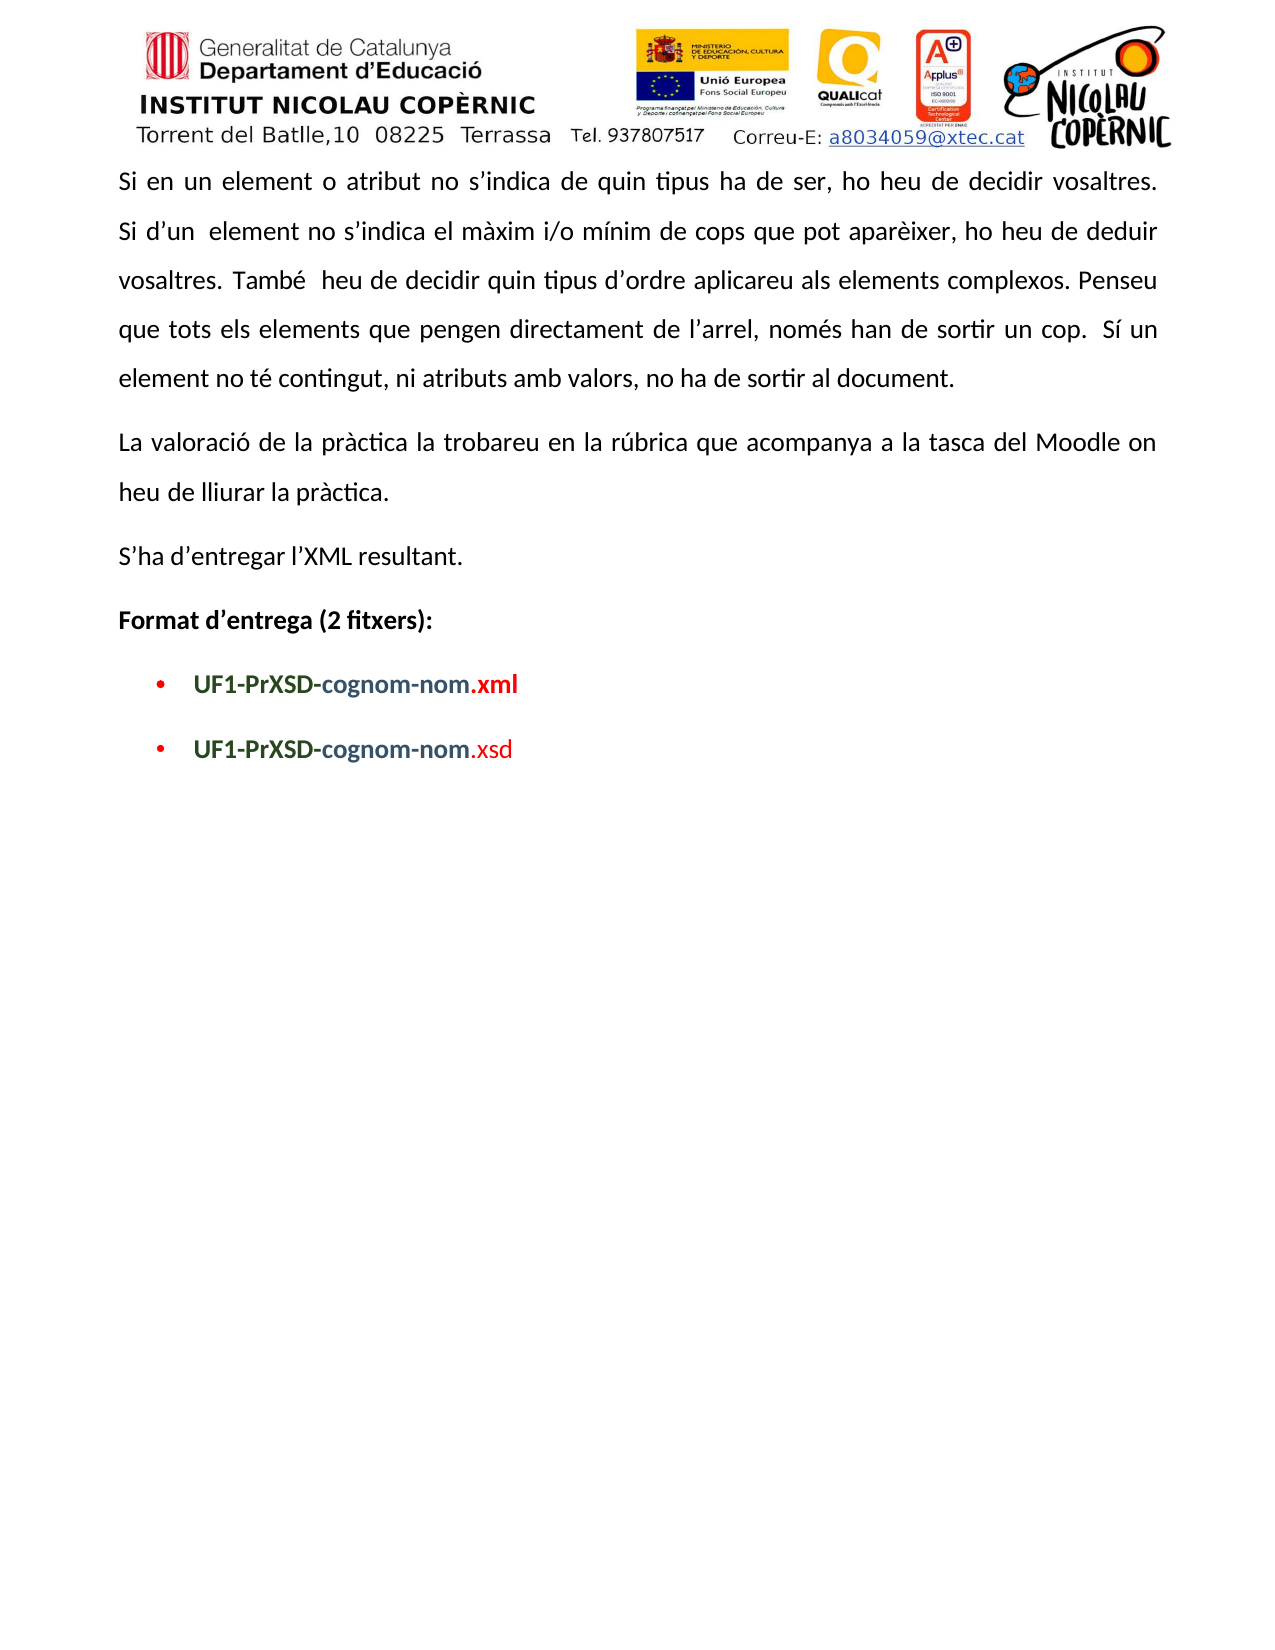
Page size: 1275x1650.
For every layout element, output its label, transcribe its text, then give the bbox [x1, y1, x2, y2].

text S’ha d’entregar l’XML resultant. [118, 539, 1157, 572]
picture [118, 24, 1195, 156]
list UF1-PrXSD-cognom-nom.xsd [156, 732, 1171, 765]
list UF1-PrXSD-cognom-nom.xml [156, 667, 1171, 701]
text Si en un element o atribut no s’indica de quin tipus ha de ser, ho heu de decidir vosaltres. Si d’un element no s’indica el màxim i/o mínim de cops que pot aparèixer, ho heu de deduir vosaltres. També heu de decidir quin tipus d’ordre aplicareu als elements complexos. Penseu que tots els elements que pengen directament de l’arrel, només han de sortir un cop. Sí un element no té contingut, ni atributs amb valors, no ha de sortir al document. [118, 164, 1158, 394]
text La valoració de la pràctica la trobareu en la rúbrica que acompanya a la tasca del Moodle on heu de lliurar la pràctica. [118, 426, 1157, 508]
text Format d’entrega (2 fitxers): [118, 603, 1157, 636]
